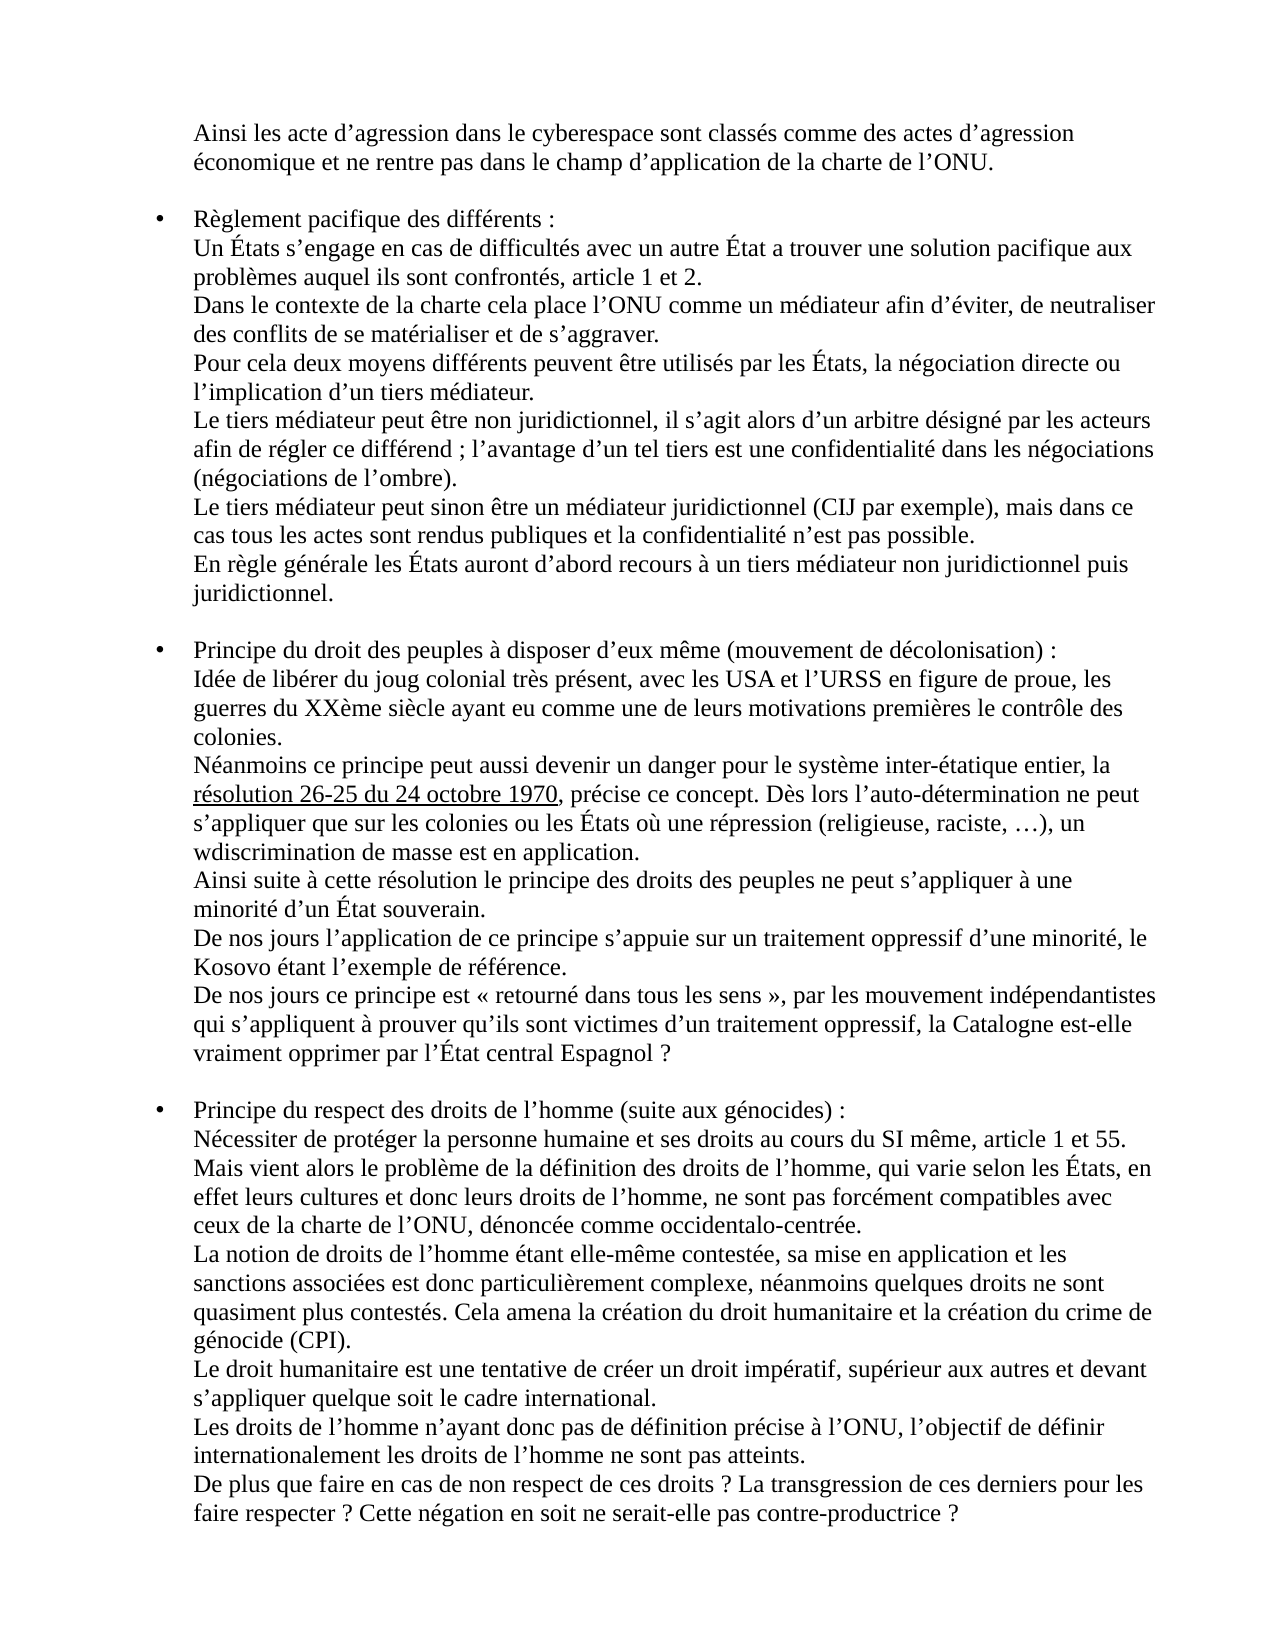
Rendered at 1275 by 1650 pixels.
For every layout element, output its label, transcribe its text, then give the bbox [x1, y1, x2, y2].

list Principe du droit des peuples à disposer d’eux même (mouvement de décolonisation) : Idée de libérer du joug colonial très présent, avec les USA et l’URSS en figure de proue, les guerres du XXème siècle ayant eu comme une de leurs motivations premières le contrôle des colonies. Néanmoins ce principe peut aussi devenir un danger pour le système inter-étatique entier, la résolution 26-25 du 24 octobre 1970, précise ce concept. Dès lors l’auto-détermination ne peut s’appliquer que sur les colonies ou les États où une répression (religieuse, raciste, …), un wdiscrimination de masse est en application. Ainsi suite à cette résolution le principe des droits des peuples ne peut s’appliquer à une minorité d’un État souverain. De nos jours l’application de ce principe s’appuie sur un traitement oppressif d’une minorité, le Kosovo étant l’exemple de référence. De nos jours ce principe est « retourné dans tous les sens », par les mouvement indépendantistes qui s’appliquent à prouver qu’ils sont victimes d’un traitement oppressif, la Catalogne est-elle vraiment opprimer par l’État central Espagnol ? [156, 636, 1157, 1067]
list Principe du respect des droits de l’homme (suite aux génocides) : [156, 1096, 1157, 1124]
list Nécessiter de protéger la personne humaine et ses droits au cours du SI même, article 1 et 55. Mais vient alors le problème de la définition des droits de l’homme, qui varie selon les États, en effet leurs cultures et donc leurs droits de l’homme, ne sont pas forcément compatibles avec ceux de la charte de l’ONU, dénoncée comme occidentalo-centrée. La notion de droits de l’homme étant elle-même contestée, sa mise en application et les sanctions associées est donc particulièrement complexe, néanmoins quelques droits ne sont quasiment plus contestés. Cela amena la création du droit humanitaire et la création du crime de génocide (CPI). Le droit humanitaire est une tentative de créer un droit impératif, supérieur aux autres et devant s’appliquer quelque soit le cadre international. Les droits de l’homme n’ayant donc pas de définition précise à l’ONU, l’objectif de définir internationalement les droits de l’homme ne sont pas atteints. De plus que faire en cas de non respect de ces droits ? La transgression de ces derniers pour les faire respecter ? Cette négation en soit ne serait-elle pas contre-productrice ? [156, 1124, 1157, 1527]
list Ainsi les acte d’agression dans le cyberespace sont classés comme des actes d’agression économique et ne rentre pas dans le champ d’application de la charte de l’ONU. [156, 118, 1157, 176]
list Règlement pacifique des différents : Un États s’engage en cas de difficultés avec un autre État a trouver une solution pacifique aux problèmes auquel ils sont confrontés, article 1 et 2. Dans le contexte de la charte cela place l’ONU comme un médiateur afin d’éviter, de neutraliser des conflits de se matérialiser et de s’aggraver. Pour cela deux moyens différents peuvent être utilisés par les États, la négociation directe ou l’implication d’un tiers médiateur. Le tiers médiateur peut être non juridictionnel, il s’agit alors d’un arbitre désigné par les acteurs afin de régler ce différend ; l’avantage d’un tel tiers est une confidentialité dans les négociations (négociations de l’ombre). Le tiers médiateur peut sinon être un médiateur juridictionnel (CIJ par exemple), mais dans ce cas tous les actes sont rendus publiques et la confidentialité n’est pas possible. En règle générale les États auront d’abord recours à un tiers médiateur non juridictionnel puis juridictionnel. [156, 204, 1157, 636]
